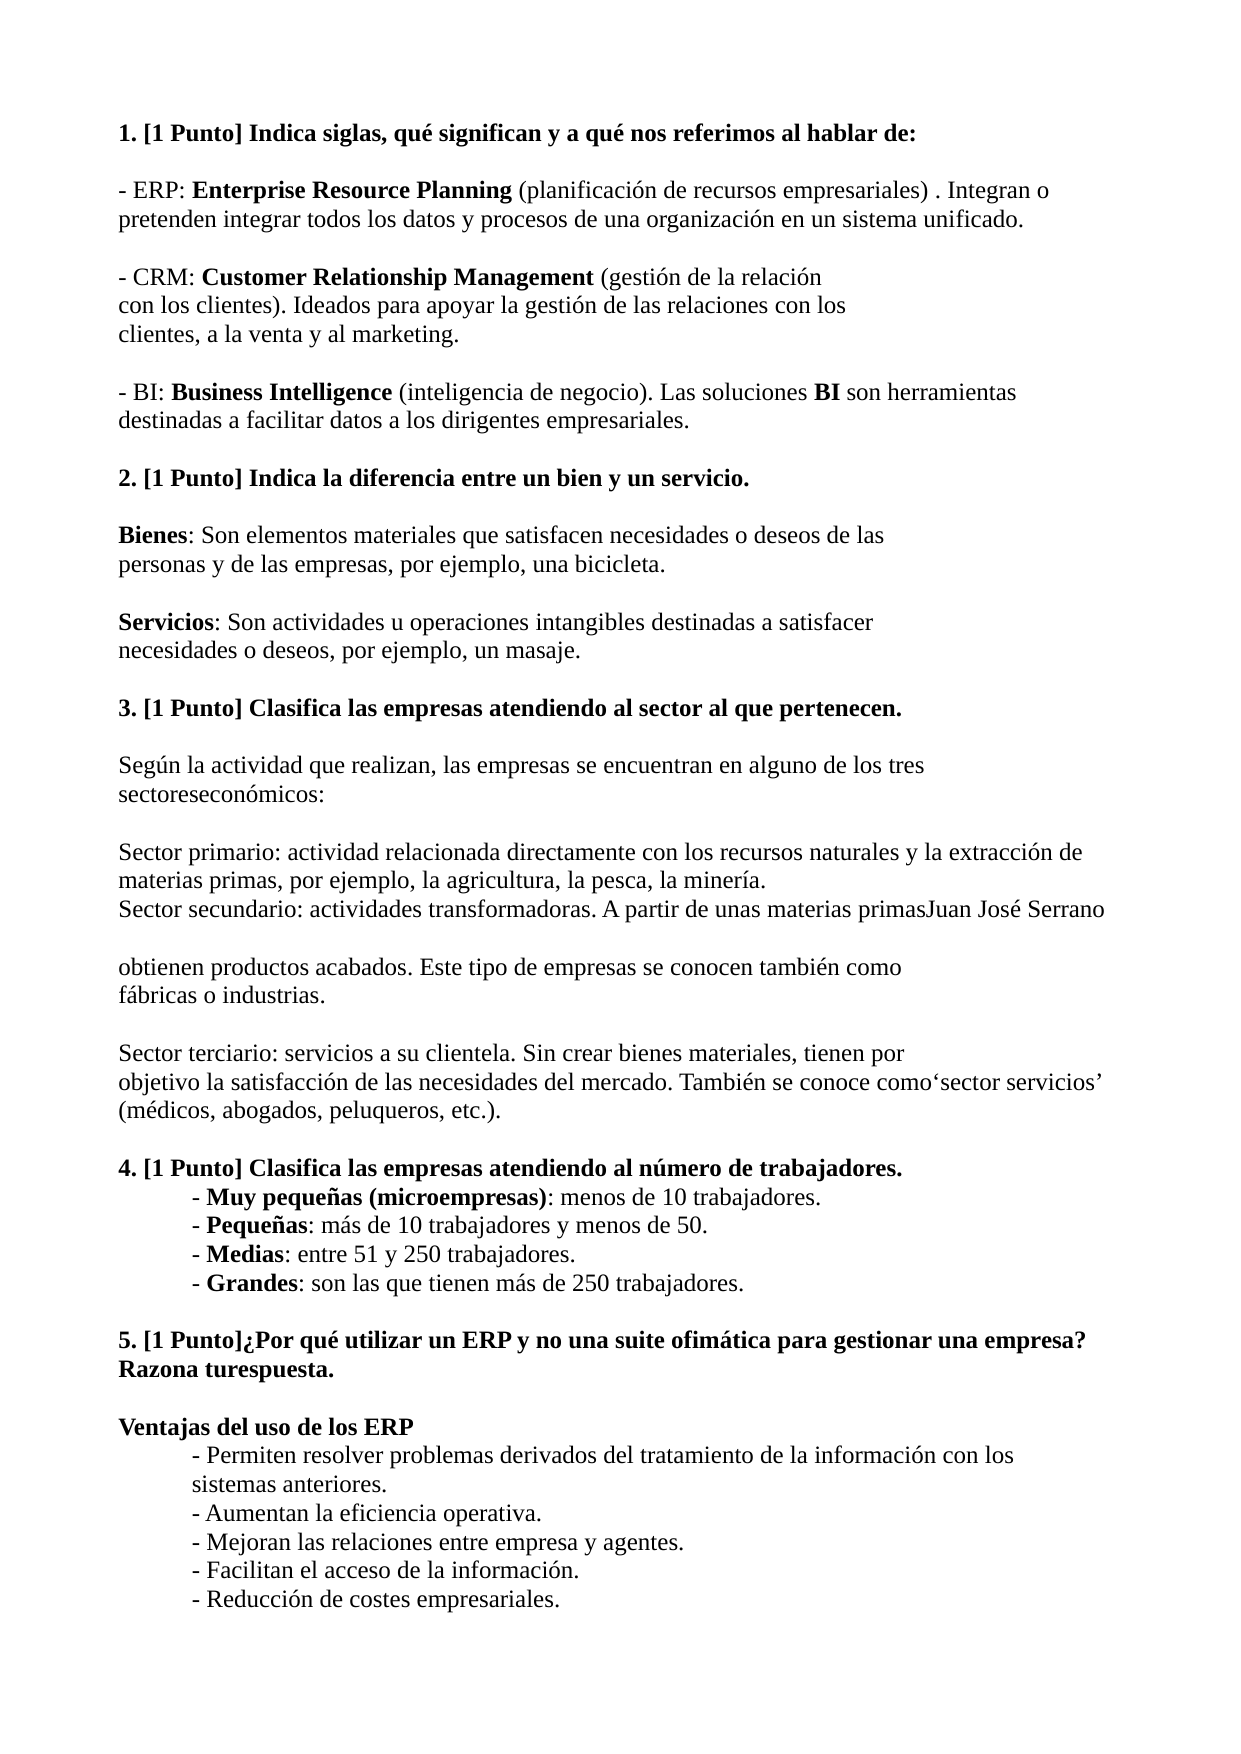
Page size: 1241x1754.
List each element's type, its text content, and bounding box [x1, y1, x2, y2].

text fábricas o industrias. [118, 981, 1122, 1009]
text objetivo la satisfacción de las necesidades del mercado. También se conoce como‘sector servicios’ (médicos, abogados, peluqueros, etc.). [118, 1067, 1122, 1124]
text - ERP: Enterprise Resource Planning (planificación de recursos empresariales) . Integran o pretenden integrar todos los datos y procesos de una organización en un sistema unificado. [118, 176, 1122, 233]
text 3. [1 Punto] Clasifica las empresas atendiendo al sector al que pertenecen. [118, 693, 1122, 722]
text - Reducción de costes empresariales. [118, 1584, 1122, 1613]
text Sector terciario: servicios a su clientela. Sin crear bienes materiales, tienen por [118, 1038, 1122, 1067]
text 4. [1 Punto] Clasifica las empresas atendiendo al número de trabajadores. [118, 1153, 1122, 1182]
text Servicios: Son actividades u operaciones intangibles destinadas a satisfacer [118, 607, 1122, 636]
text Ventajas del uso de los ERP [118, 1412, 1122, 1441]
text Según la actividad que realizan, las empresas se encuentran en alguno de los tres sectoreseconómicos: [118, 751, 1122, 808]
text Bienes: Son elementos materiales que satisfacen necesidades o deseos de las [118, 521, 1122, 549]
text - Permiten resolver problemas derivados del tratamiento de la información con los [118, 1441, 1122, 1469]
text 2. [1 Punto] Indica la diferencia entre un bien y un servicio. [118, 463, 1122, 492]
text con los clientes). Ideados para apoyar la gestión de las relaciones con los [118, 291, 1122, 319]
text - Pequeñas: más de 10 trabajadores y menos de 50. [118, 1211, 1122, 1239]
text 5. [1 Punto]¿Por qué utilizar un ERP y no una suite ofimática para gestionar una empresa? Razona turespuesta. [118, 1326, 1122, 1383]
text necesidades o deseos, por ejemplo, un masaje. [118, 636, 1122, 664]
text Sector primario: actividad relacionada directamente con los recursos naturales y la extracción de materias primas, por ejemplo, la agricultura, la pesca, la minería. [118, 837, 1122, 894]
text - Grandes: son las que tienen más de 250 trabajadores. [118, 1268, 1122, 1297]
text - Muy pequeñas (microempresas): menos de 10 trabajadores. [118, 1182, 1122, 1211]
text - Mejoran las relaciones entre empresa y agentes. [118, 1527, 1122, 1556]
text - BI: Business Intelligence (inteligencia de negocio). Las soluciones BI son herramientas destinadas a facilitar datos a los dirigentes empresariales. [118, 377, 1122, 434]
text obtienen productos acabados. Este tipo de empresas se conocen también como [118, 952, 1122, 981]
text Sector secundario: actividades transformadoras. A partir de unas materias primasJuan José Serrano [118, 894, 1122, 923]
text - Facilitan el acceso de la información. [118, 1556, 1122, 1584]
text sistemas anteriores. [118, 1469, 1122, 1498]
text personas y de las empresas, por ejemplo, una bicicleta. [118, 549, 1122, 578]
text clientes, a la venta y al marketing. [118, 319, 1122, 348]
text 1. [1 Punto] Indica siglas, qué significan y a qué nos referimos al hablar de: [118, 118, 1122, 147]
text - Aumentan la eficiencia operativa. [118, 1498, 1122, 1527]
text - Medias: entre 51 y 250 trabajadores. [118, 1239, 1122, 1268]
text - CRM: Customer Relationship Management (gestión de la relación [118, 262, 1122, 291]
